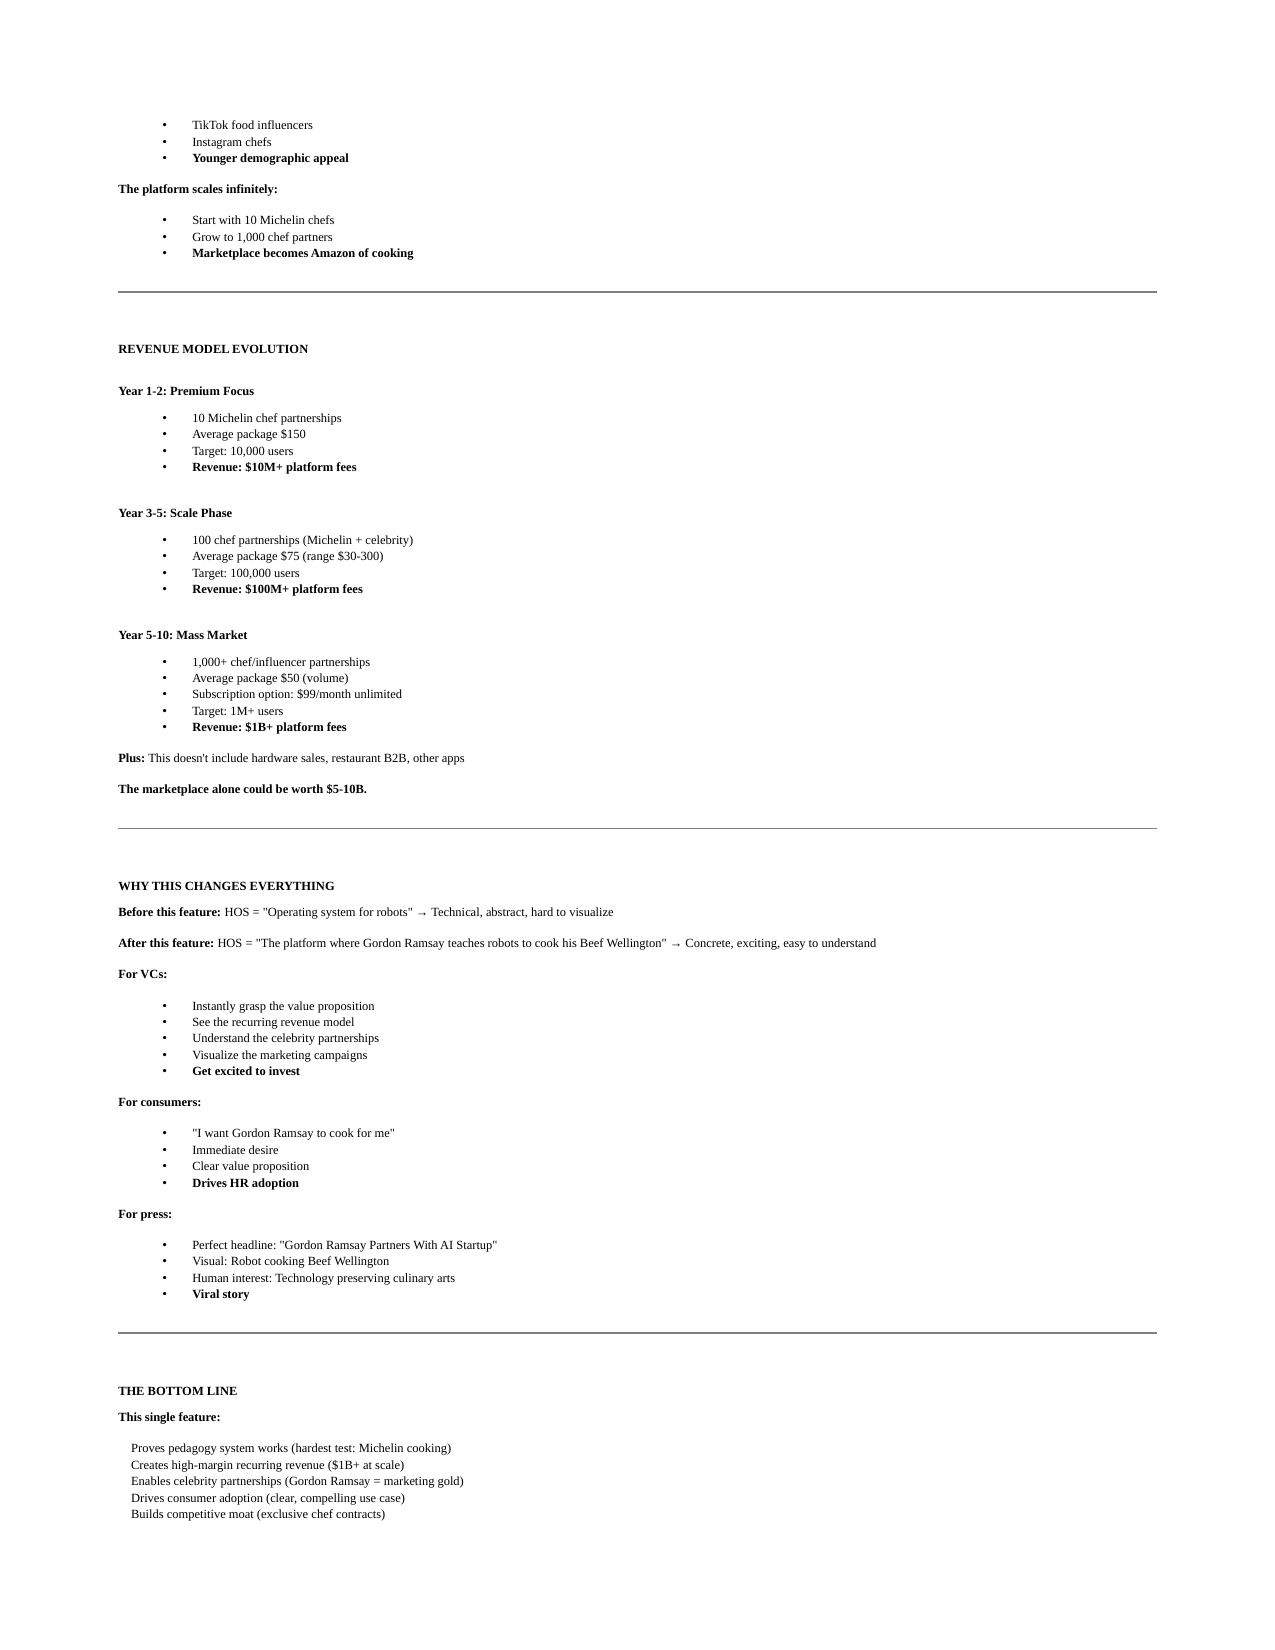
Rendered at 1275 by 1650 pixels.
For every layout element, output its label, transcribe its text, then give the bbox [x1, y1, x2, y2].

list Understand the celebrity partnerships [162, 1031, 1157, 1046]
list Start with 10 Michelin chefs [162, 213, 1157, 227]
list Younger demographic appeal [162, 151, 1157, 165]
list "I want Gordon Ramsay to cook for me" [162, 1126, 1157, 1141]
list 10 Michelin chef partnerships [162, 411, 1157, 425]
list Average package $150 [162, 427, 1157, 441]
list Target: 10,000 users [162, 443, 1157, 458]
list Average package $75 (range $30-300) [162, 549, 1157, 563]
subtitle Year 5-10: Mass Market [118, 627, 1157, 642]
list Marketplace becomes Amazon of cooking [162, 246, 1157, 260]
subtitle THE BOTTOM LINE [118, 1383, 1157, 1398]
list Target: 1M+ users [162, 704, 1157, 718]
list Perfect headline: "Gordon Ramsay Partners With AI Startup" [162, 1238, 1157, 1252]
list Drives HR adoption [162, 1176, 1157, 1190]
list Viral story [162, 1287, 1157, 1301]
list Instagram chefs [162, 134, 1157, 149]
list Revenue: $10M+ platform fees [162, 460, 1157, 474]
list TikTok food influencers [162, 118, 1157, 132]
text Plus: This doesn't include hardware sales, restaurant B2B, other apps [118, 751, 1157, 766]
text After this feature: HOS = "The platform where Gordon Ramsay teaches robots to cook his Beef Wellington" → Concrete, exciting, easy to understand [118, 936, 1157, 951]
text The platform scales infinitely: [118, 182, 1157, 196]
list Revenue: $100M+ platform fees [162, 582, 1157, 596]
text The marketplace alone could be worth $5-10B. [118, 782, 1157, 797]
text For VCs: [118, 967, 1157, 982]
text ✅ Proves pedagogy system works (hardest test: Michelin cooking) ✅ Creates high-margin recurring revenue ($1B+ at scale) ✅ Enables celebrity partnerships (Gordon Ramsay = marketing gold) ✅ Drives consumer adoption (clear, compelling use case) ✅ Builds competitive moat (exclusive chef contracts) [118, 1441, 1157, 1521]
text Before this feature: HOS = "Operating system for robots" → Technical, abstract, hard to visualize [118, 905, 1157, 919]
list Visualize the marketing campaigns [162, 1048, 1157, 1062]
subtitle REVENUE MODEL EVOLUTION [118, 342, 1157, 357]
text For consumers: [118, 1095, 1157, 1109]
text This single feature: [118, 1410, 1157, 1424]
list 1,000+ chef/influencer partnerships [162, 654, 1157, 669]
subtitle Year 1-2: Premium Focus [118, 384, 1157, 398]
list Visual: Robot cooking Beef Wellington [162, 1254, 1157, 1268]
list Subscription option: $99/month unlimited [162, 687, 1157, 702]
list Human interest: Technology preserving culinary arts [162, 1271, 1157, 1285]
list 100 chef partnerships (Michelin + celebrity) [162, 532, 1157, 547]
list Average package $50 (volume) [162, 671, 1157, 685]
list Revenue: $1B+ platform fees [162, 720, 1157, 734]
subtitle Year 3-5: Scale Phase [118, 506, 1157, 520]
list Get excited to invest [162, 1064, 1157, 1078]
list See the recurring revenue model [162, 1015, 1157, 1029]
subtitle WHY THIS CHANGES EVERYTHING [118, 878, 1157, 893]
text For press: [118, 1207, 1157, 1221]
list Clear value proposition [162, 1159, 1157, 1173]
list Immediate desire [162, 1143, 1157, 1157]
list Instantly grasp the value proposition [162, 998, 1157, 1013]
list Grow to 1,000 chef partners [162, 229, 1157, 244]
list Target: 100,000 users [162, 565, 1157, 580]
